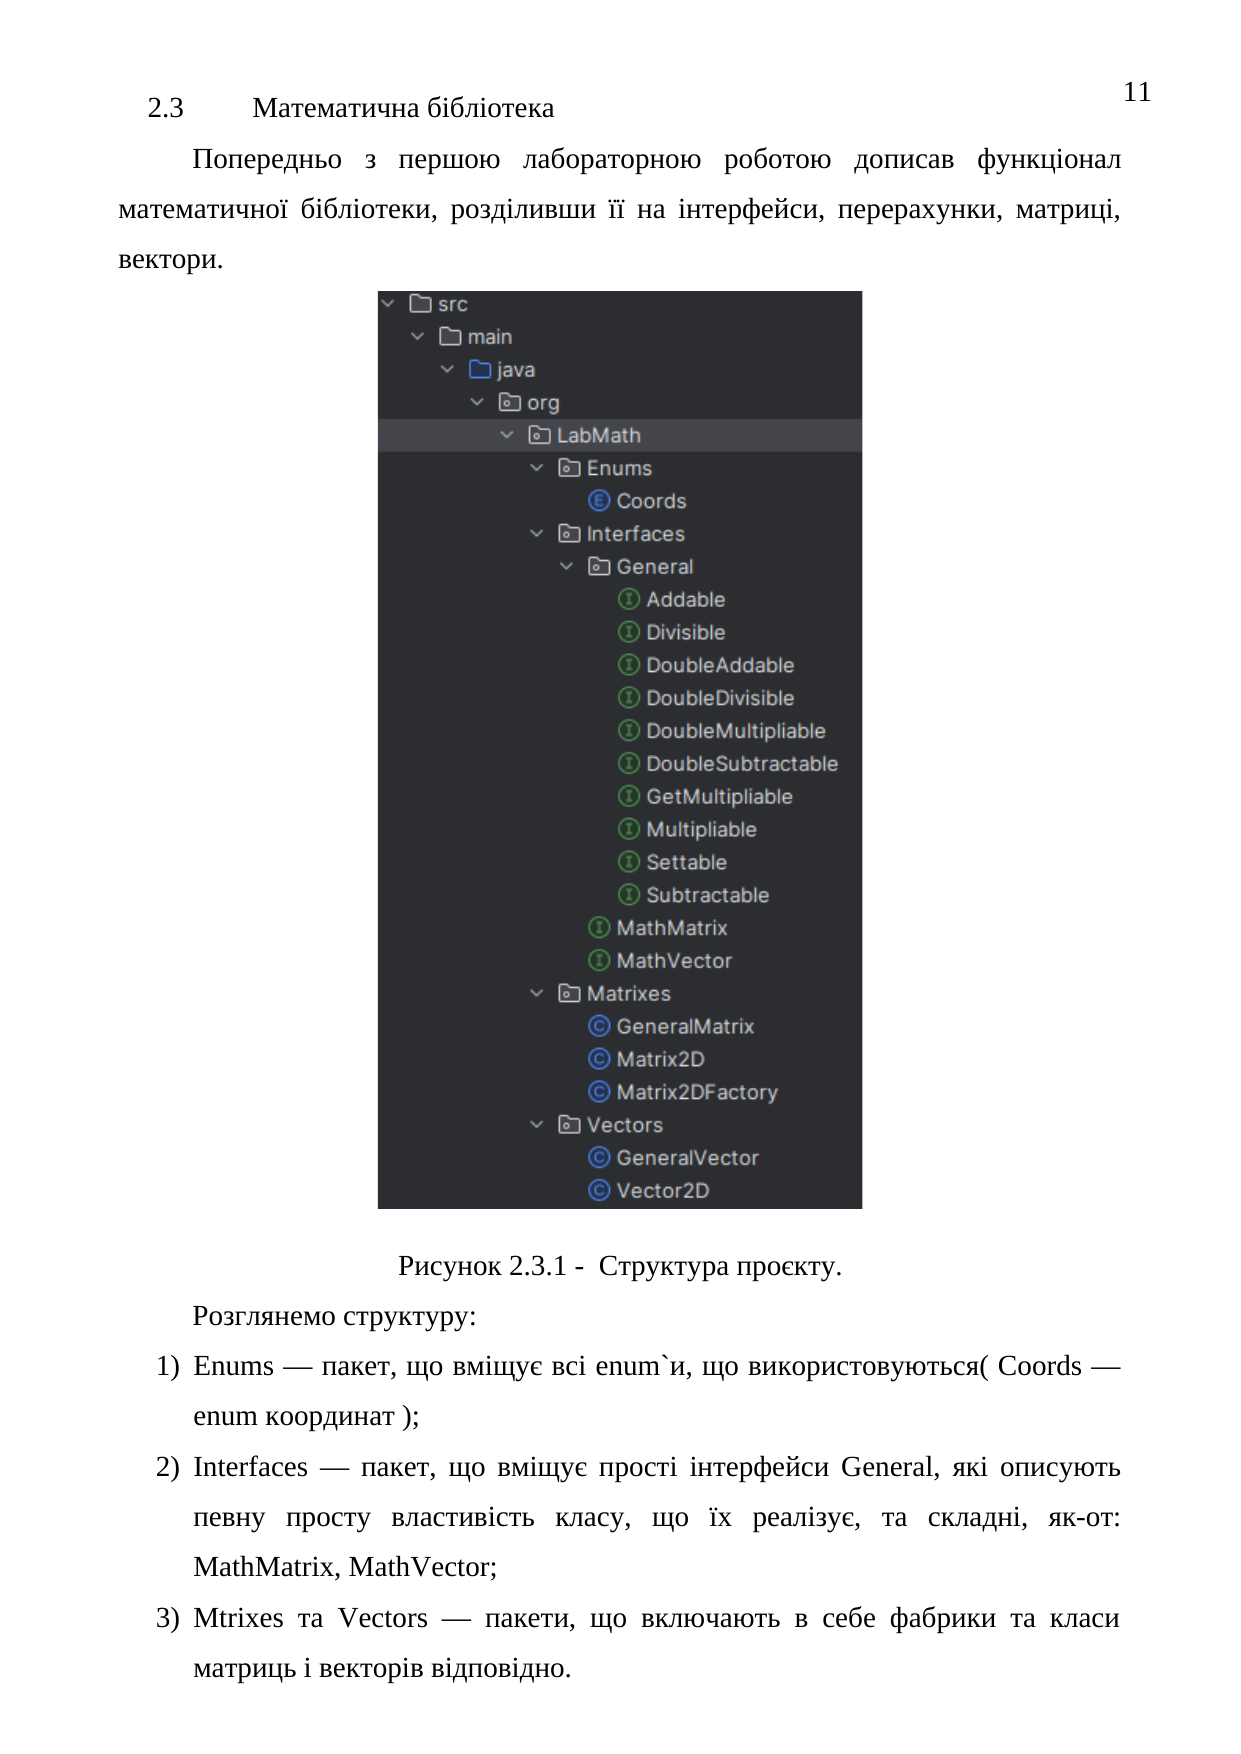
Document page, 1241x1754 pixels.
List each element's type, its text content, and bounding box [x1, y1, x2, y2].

text Попередньо з першою лабораторною роботою дописав функціонал математичної бібліотеки, розділивши її на інтерфейси, перерахунки, матриці, вектори. [118, 141, 1122, 275]
list Interfaces — пакет, що вміщує прості інтерфейси General, які описують певну просту властивість класу, що їх реалізує, та складні, як-от: MathMatrix, MathVector; [156, 1449, 1122, 1583]
list Enums — пакет, що вміщує всі enum`и, що використовуються( Coords — enum координат ); [156, 1348, 1122, 1432]
picture [377, 291, 863, 1209]
text Розглянемо структуру: [118, 1298, 1122, 1331]
subtitle Математична бібліотека [118, 90, 1122, 124]
subtitle Структура проєкту. [118, 1248, 1122, 1281]
list Mtrixes та Vectors — пакети, що включають в себе фабрики та класи матриць і векторів відповідно. [156, 1600, 1122, 1684]
